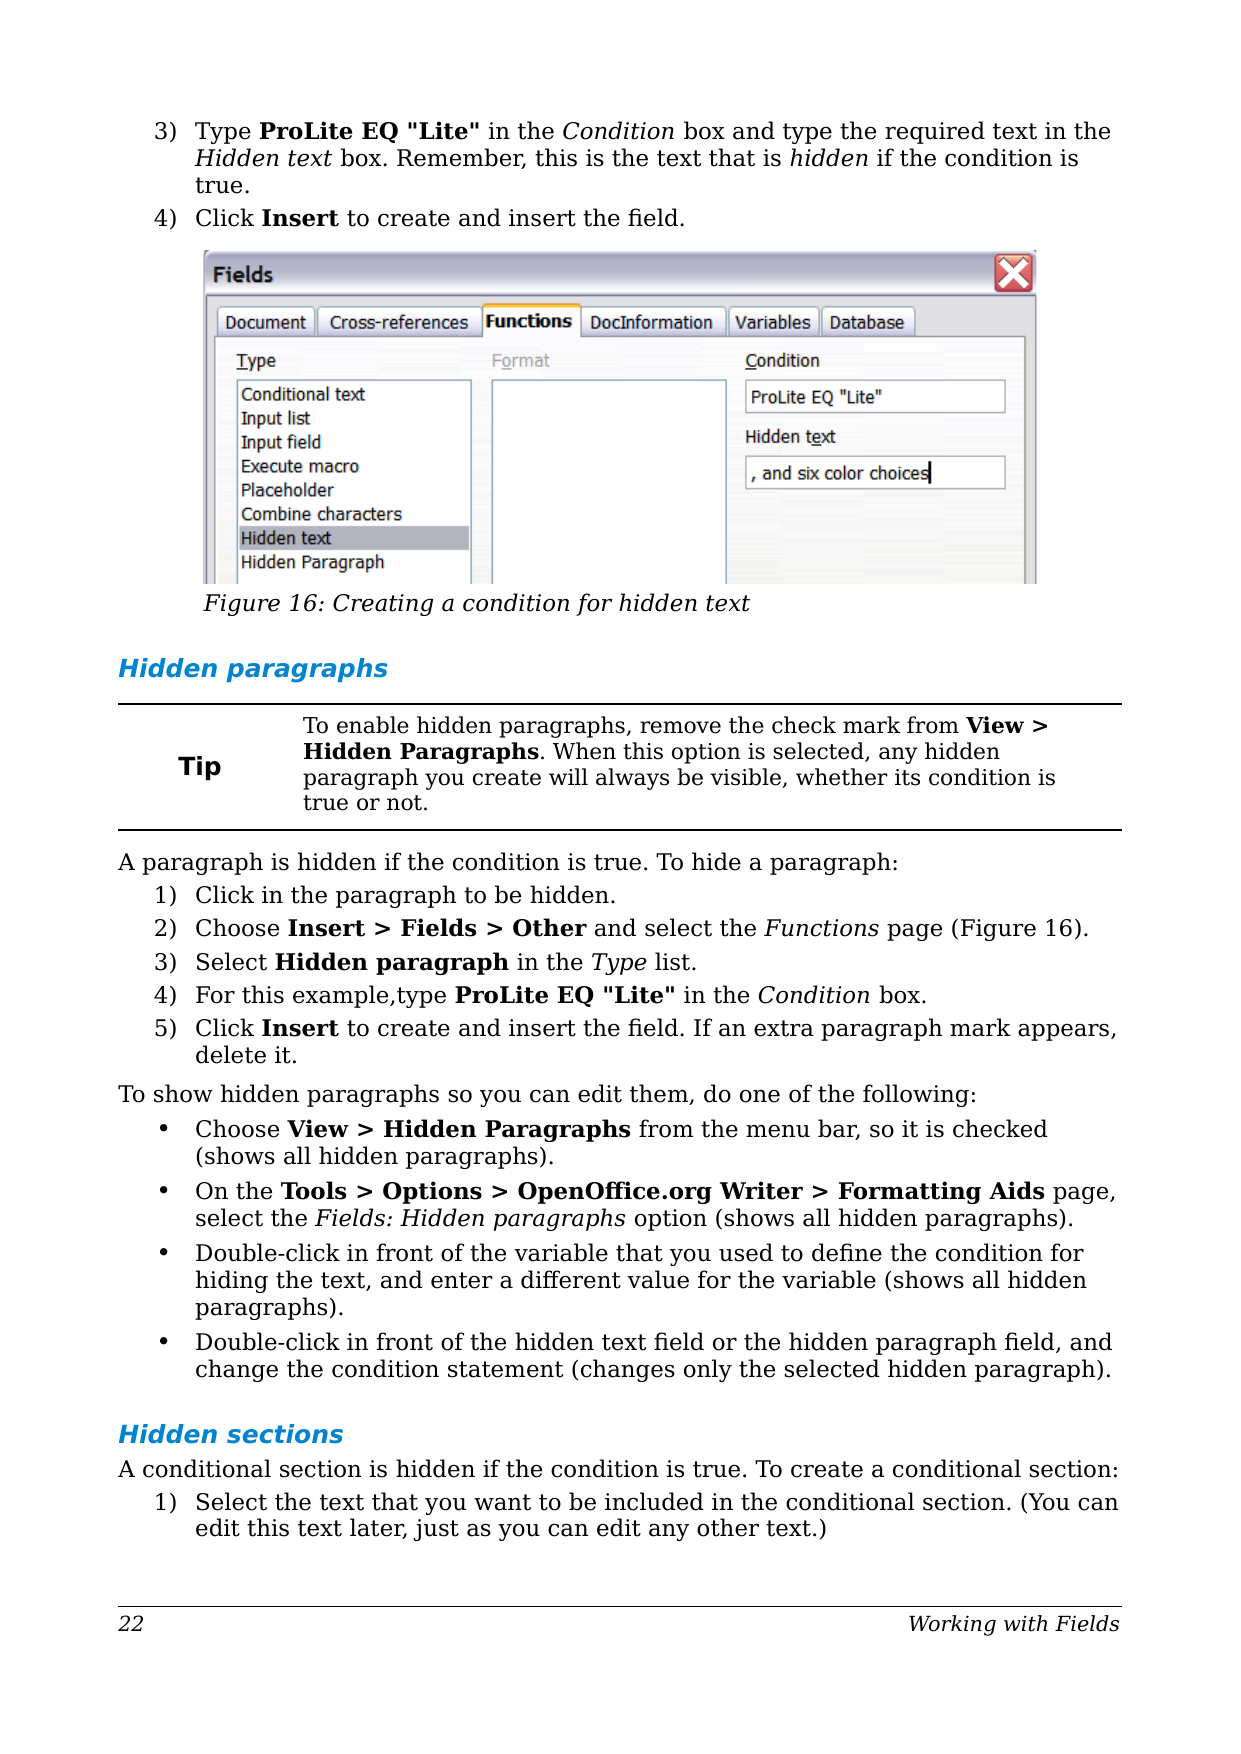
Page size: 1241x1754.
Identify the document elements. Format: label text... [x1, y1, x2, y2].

picture [203, 250, 1037, 584]
list Click Insert to create and insert the field. If an extra paragraph mark appears, delete it. [177, 1015, 1122, 1069]
list Click in the paragraph to be hidden. [177, 882, 1122, 909]
list Select Hidden paragraph in the Type list. [177, 948, 1122, 976]
text Figure 16: Creating a condition for hidden text [204, 591, 1037, 617]
list On the Tools > Options > OpenOffice.org Writer > Formatting Aids page, select the Fields: Hidden paragraphs option (shows all hidden paragraphs). [156, 1176, 1122, 1232]
list To show hidden paragraphs so you can edit them, do one of the following: [118, 1081, 1122, 1108]
subtitle Hidden paragraphs [118, 655, 1122, 684]
subtitle Hidden sections [118, 1420, 1122, 1449]
list Type ProLite EQ "Lite" in the Condition box and type the required text in the Hidden text box. Remember, this is the text that is hidden if the condition is true. [177, 118, 1122, 199]
list A paragraph is hidden if the condition is true. To hide a paragraph: [118, 849, 1122, 876]
list For this example,type ProLite EQ "Lite" in the Condition box. [177, 982, 1122, 1009]
list Choose Insert > Fields > Other and select the Functions page (Figure 16). [177, 915, 1122, 942]
list Click Insert to create and insert the field. [177, 205, 1122, 232]
list Double-click in front of the hidden text field or the hidden paragraph field, and change the condition statement (changes only the selected hidden paragraph). [156, 1327, 1122, 1383]
list Select the text that you want to be included in the conditional section. (You can edit this text later, just as you can edit any other text.) [177, 1489, 1122, 1542]
table_header To enable hidden paragraphs, remove the check mark from View > Hidden Paragraphs. When this option is selected, any hidden paragraph you create will always be visible, whether its condition is true or not. [281, 705, 1122, 828]
table_header Tip [118, 705, 281, 828]
list Choose View > Hidden Paragraphs from the menu bar, so it is checked (shows all hidden paragraphs). [156, 1114, 1122, 1170]
list A conditional section is hidden if the condition is true. To create a conditional section: [118, 1456, 1122, 1482]
list Double-click in front of the variable that you used to define the condition for hiding the text, and enter a different value for the variable (shows all hidden paragraphs). [156, 1238, 1122, 1321]
